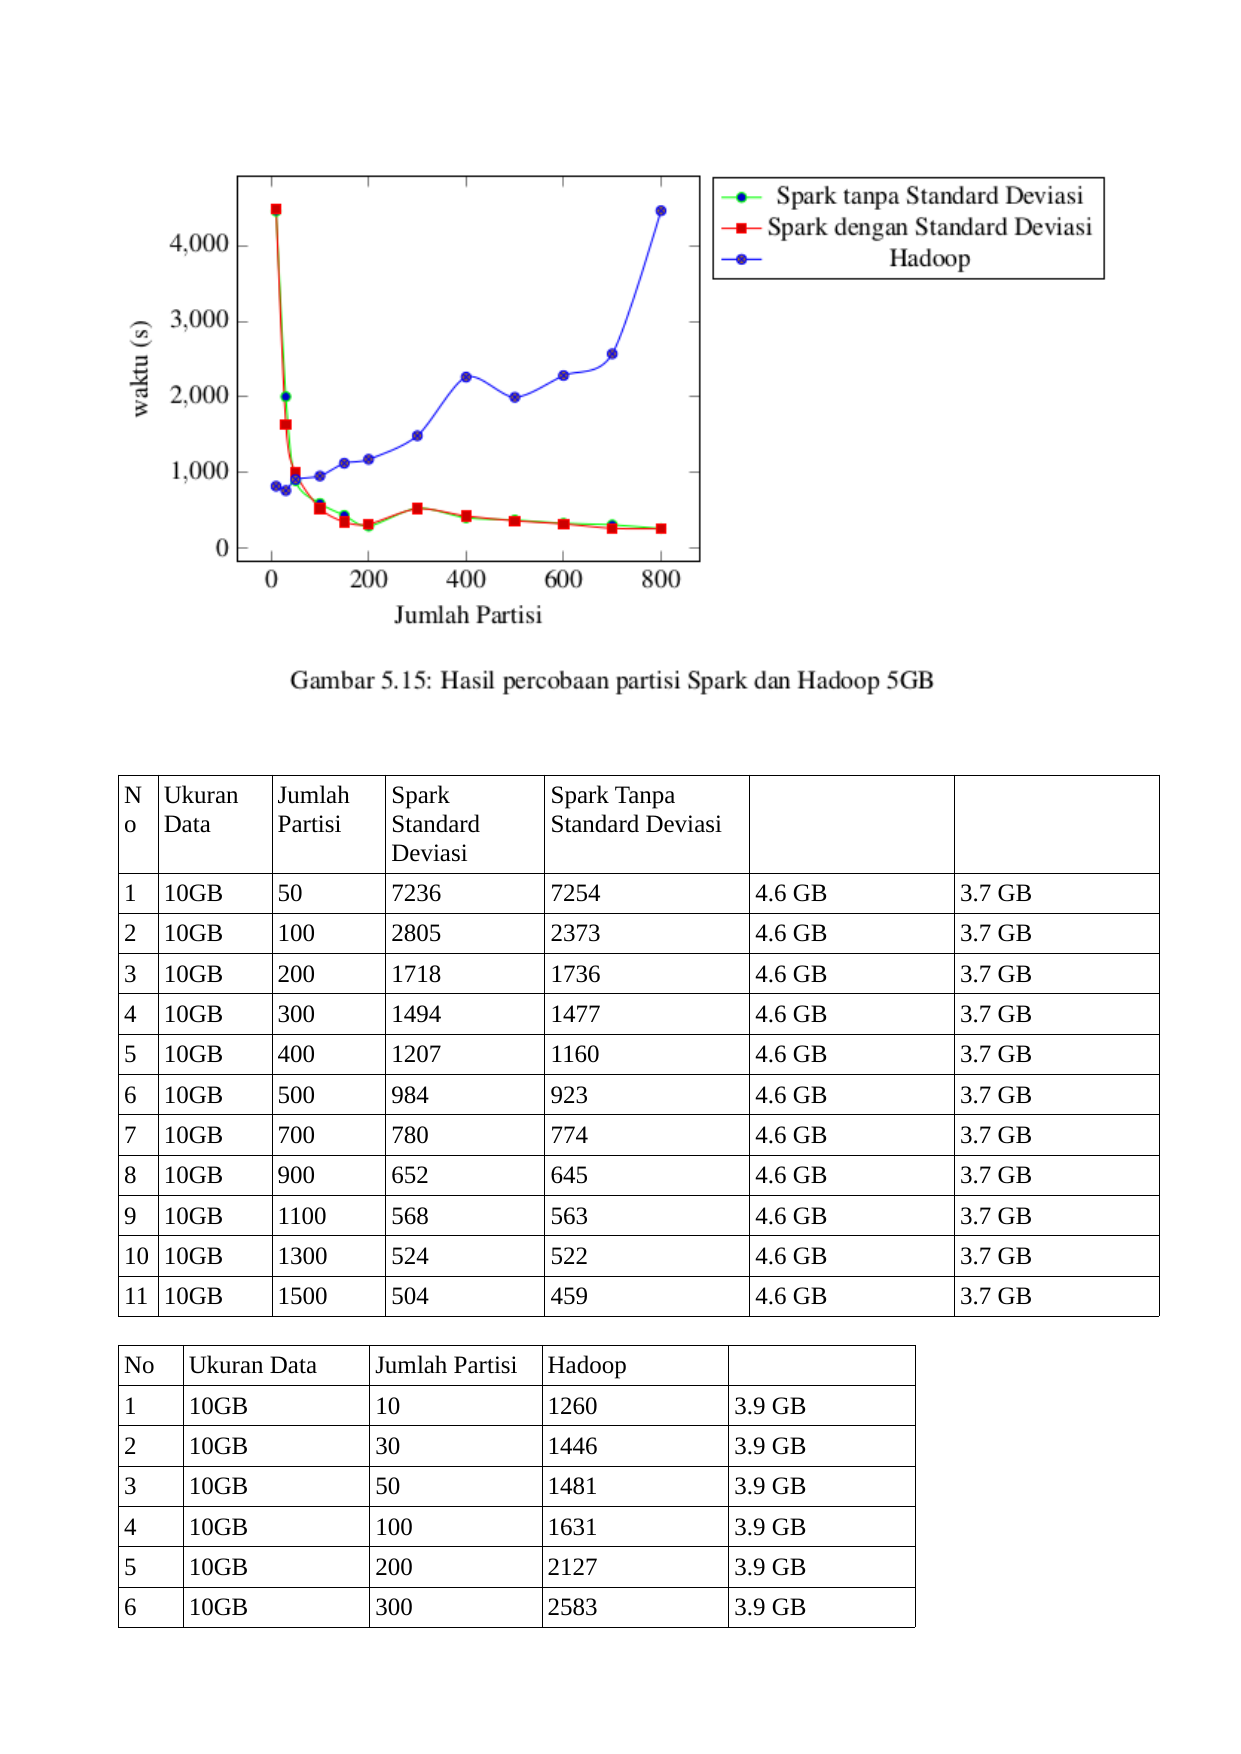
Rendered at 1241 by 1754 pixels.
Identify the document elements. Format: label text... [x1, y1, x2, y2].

table_cell 300 [370, 1588, 542, 1627]
table_cell 9 [119, 1196, 158, 1235]
table_cell 1736 [545, 954, 749, 993]
table_cell 1494 [386, 994, 544, 1034]
table_cell 645 [545, 1156, 749, 1195]
table_cell 3.7 GB [955, 1115, 1159, 1154]
table_cell 10GB [184, 1547, 369, 1587]
table_cell 568 [386, 1196, 544, 1235]
table_cell 1160 [545, 1035, 749, 1074]
table_cell 4.6 GB [750, 1035, 954, 1074]
table_cell 4.6 GB [750, 1115, 954, 1154]
table_cell 4.6 GB [750, 1075, 954, 1114]
table_header [729, 1346, 915, 1385]
table_cell 10GB [159, 1236, 272, 1276]
table_header [955, 776, 1159, 872]
table_cell 10GB [184, 1386, 369, 1425]
table_cell 3.9 GB [729, 1588, 915, 1627]
table_cell 4 [119, 1507, 183, 1546]
table_header Ukuran Data [184, 1346, 369, 1385]
table_cell 1100 [273, 1196, 385, 1235]
table_cell 984 [386, 1075, 544, 1114]
table_cell 10 [119, 1236, 158, 1276]
table_cell 10GB [184, 1426, 369, 1466]
table_cell 900 [273, 1156, 385, 1195]
table_cell 1481 [543, 1467, 728, 1506]
table_cell 3 [119, 1467, 183, 1506]
table_cell 3.9 GB [729, 1507, 915, 1546]
table_cell 1300 [273, 1236, 385, 1276]
table_cell 522 [545, 1236, 749, 1276]
table_cell 3.9 GB [729, 1426, 915, 1466]
table_cell 1631 [543, 1507, 728, 1546]
table_cell 7254 [545, 874, 749, 913]
table_cell 10GB [159, 1035, 272, 1074]
table_cell 6 [119, 1075, 158, 1114]
table_cell 100 [370, 1507, 542, 1546]
table_cell 780 [386, 1115, 544, 1154]
table_cell 2127 [543, 1547, 728, 1587]
table_cell 1477 [545, 994, 749, 1034]
table_cell 2805 [386, 914, 544, 953]
table_cell 4.6 GB [750, 874, 954, 913]
table_cell 10GB [159, 874, 272, 913]
table_cell 1718 [386, 954, 544, 993]
table_cell 300 [273, 994, 385, 1034]
table_cell 3.7 GB [955, 1196, 1159, 1235]
table_header Hadoop [543, 1346, 728, 1385]
table_cell 10GB [184, 1588, 369, 1627]
table_cell 5 [119, 1547, 183, 1587]
table_cell 8 [119, 1156, 158, 1195]
table_cell 3.7 GB [955, 954, 1159, 993]
table_cell 10GB [159, 994, 272, 1034]
table_cell 10GB [159, 1115, 272, 1154]
table_cell 5 [119, 1035, 158, 1074]
table_cell 3.7 GB [955, 1075, 1159, 1114]
table_cell 3.9 GB [729, 1547, 915, 1587]
table_cell 504 [386, 1277, 544, 1316]
table_cell 3 [119, 954, 158, 993]
table_cell 50 [273, 874, 385, 913]
table_cell 1446 [543, 1426, 728, 1466]
table_cell 200 [273, 954, 385, 993]
table_header Spark Tanpa Standard Deviasi [545, 776, 749, 872]
table_header [750, 776, 954, 872]
table_cell 10GB [159, 1156, 272, 1195]
table_cell 500 [273, 1075, 385, 1114]
table_cell 100 [273, 914, 385, 953]
table_cell 459 [545, 1277, 749, 1316]
table_cell 10GB [159, 954, 272, 993]
table_cell 4.6 GB [750, 994, 954, 1034]
table_cell 7236 [386, 874, 544, 913]
table_cell 3.7 GB [955, 1277, 1159, 1316]
table_cell 4.6 GB [750, 1196, 954, 1235]
table_cell 923 [545, 1075, 749, 1114]
table_cell 1 [119, 1386, 183, 1425]
table_cell 2 [119, 1426, 183, 1466]
table_cell 2583 [543, 1588, 728, 1627]
table_cell 3.7 GB [955, 994, 1159, 1034]
table_cell 3.9 GB [729, 1467, 915, 1506]
table_cell 10GB [159, 1196, 272, 1235]
table_cell 4 [119, 994, 158, 1034]
table_cell 2 [119, 914, 158, 953]
table_cell 4.6 GB [750, 1236, 954, 1276]
table_cell 3.7 GB [955, 914, 1159, 953]
table_cell 3.7 GB [955, 1035, 1159, 1074]
table_cell 6 [119, 1588, 183, 1627]
table_cell 10GB [184, 1467, 369, 1506]
table_cell 700 [273, 1115, 385, 1154]
table_cell 11 [119, 1277, 158, 1316]
table_cell 10GB [159, 914, 272, 953]
table_cell 524 [386, 1236, 544, 1276]
table_cell 10 [370, 1386, 542, 1425]
table_header Ukuran Data [159, 776, 272, 872]
table_header No [119, 776, 158, 872]
table_header Jumlah Partisi [273, 776, 385, 872]
table_cell 4.6 GB [750, 954, 954, 993]
table_cell 3.9 GB [729, 1386, 915, 1425]
table_cell 2373 [545, 914, 749, 953]
table_cell 1 [119, 874, 158, 913]
table_cell 652 [386, 1156, 544, 1195]
table_header Jumlah Partisi [370, 1346, 542, 1385]
table_cell 3.7 GB [955, 1156, 1159, 1195]
table_cell 774 [545, 1115, 749, 1154]
table_cell 3.7 GB [955, 1236, 1159, 1276]
table_cell 50 [370, 1467, 542, 1506]
table_cell 10GB [159, 1277, 272, 1316]
table_header Spark Standard Deviasi [386, 776, 544, 872]
table_cell 10GB [184, 1507, 369, 1546]
table_cell 3.7 GB [955, 874, 1159, 913]
table_cell 1500 [273, 1277, 385, 1316]
table_header No [119, 1346, 183, 1385]
table_cell 1207 [386, 1035, 544, 1074]
table_cell 1260 [543, 1386, 728, 1425]
table_cell 400 [273, 1035, 385, 1074]
picture [118, 146, 1123, 717]
table_cell 7 [119, 1115, 158, 1154]
table_cell 200 [370, 1547, 542, 1587]
table_cell 10GB [159, 1075, 272, 1114]
table_cell 4.6 GB [750, 1156, 954, 1195]
table_cell 30 [370, 1426, 542, 1466]
table_cell 563 [545, 1196, 749, 1235]
table_cell 4.6 GB [750, 914, 954, 953]
table_cell 4.6 GB [750, 1277, 954, 1316]
